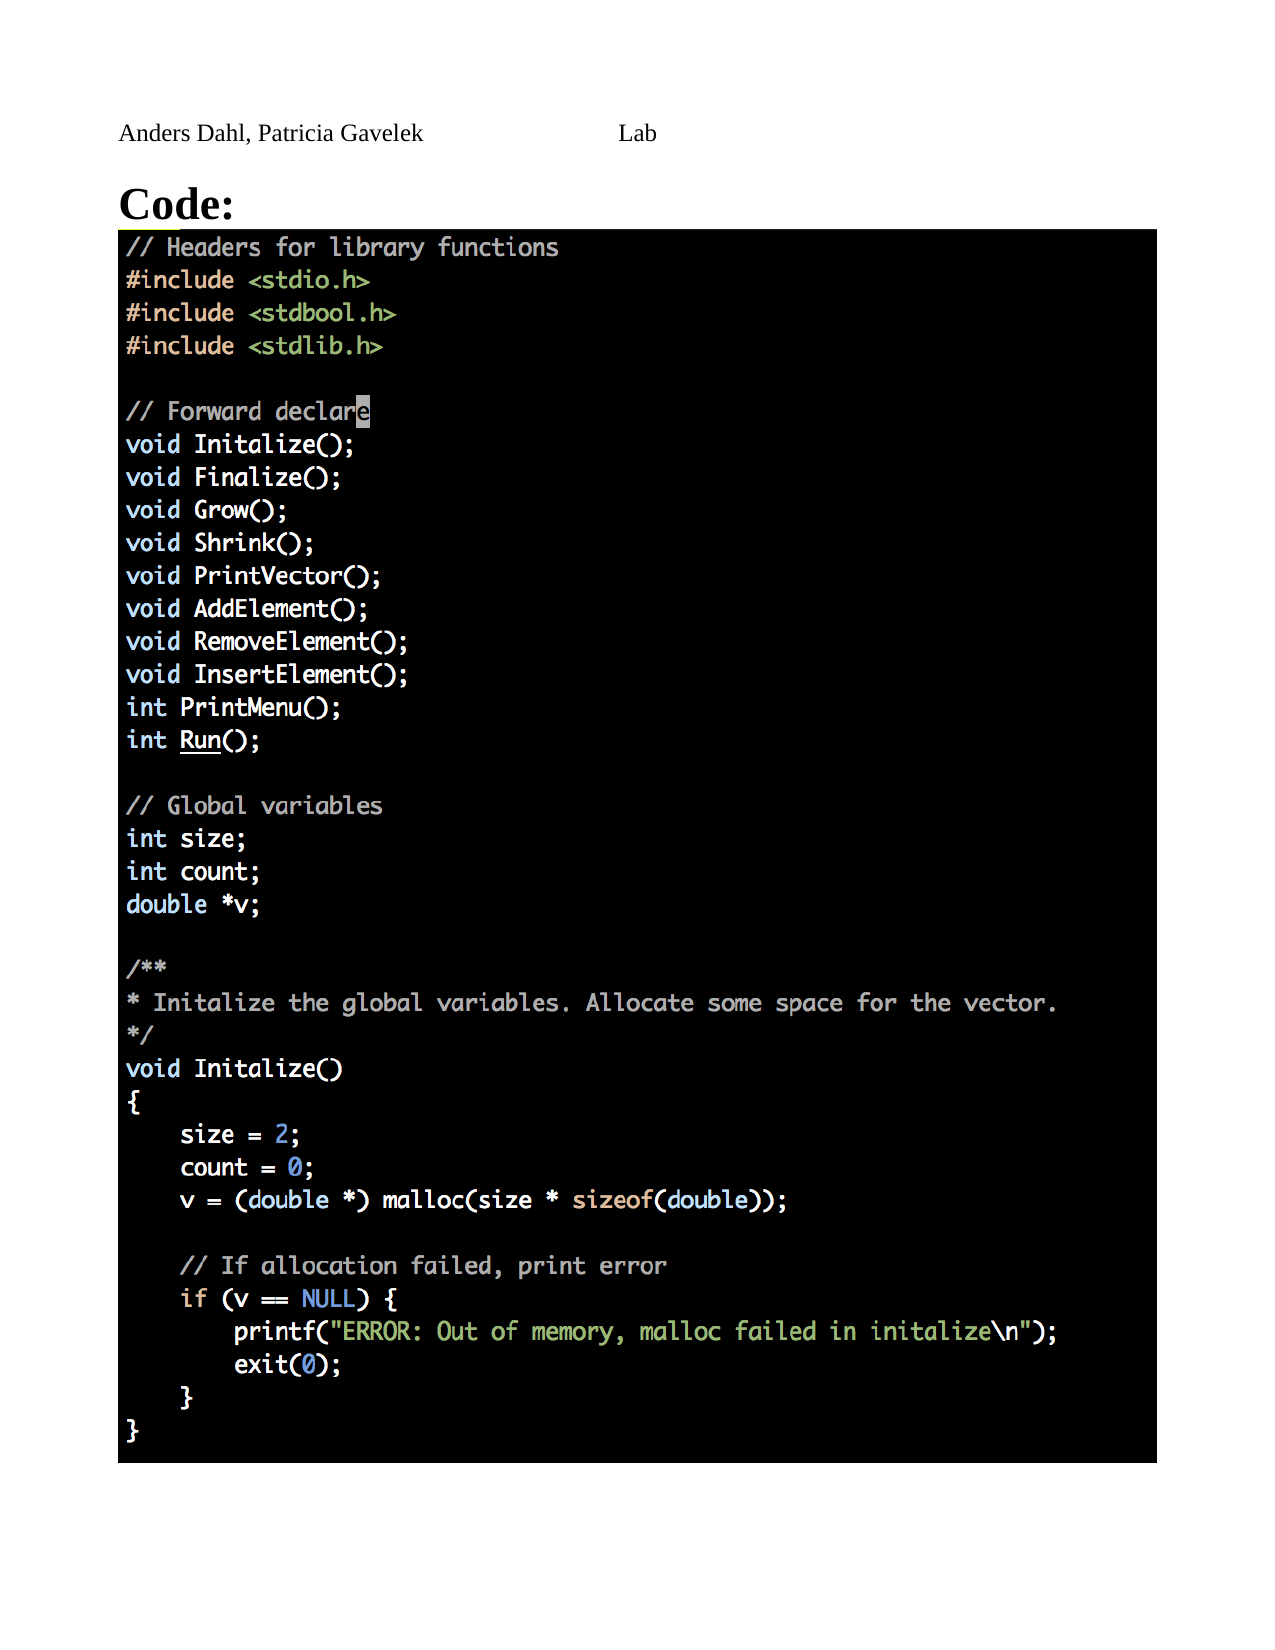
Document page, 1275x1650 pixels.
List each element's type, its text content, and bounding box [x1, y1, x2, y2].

picture [118, 229, 1157, 1463]
text Code: [118, 176, 1157, 229]
